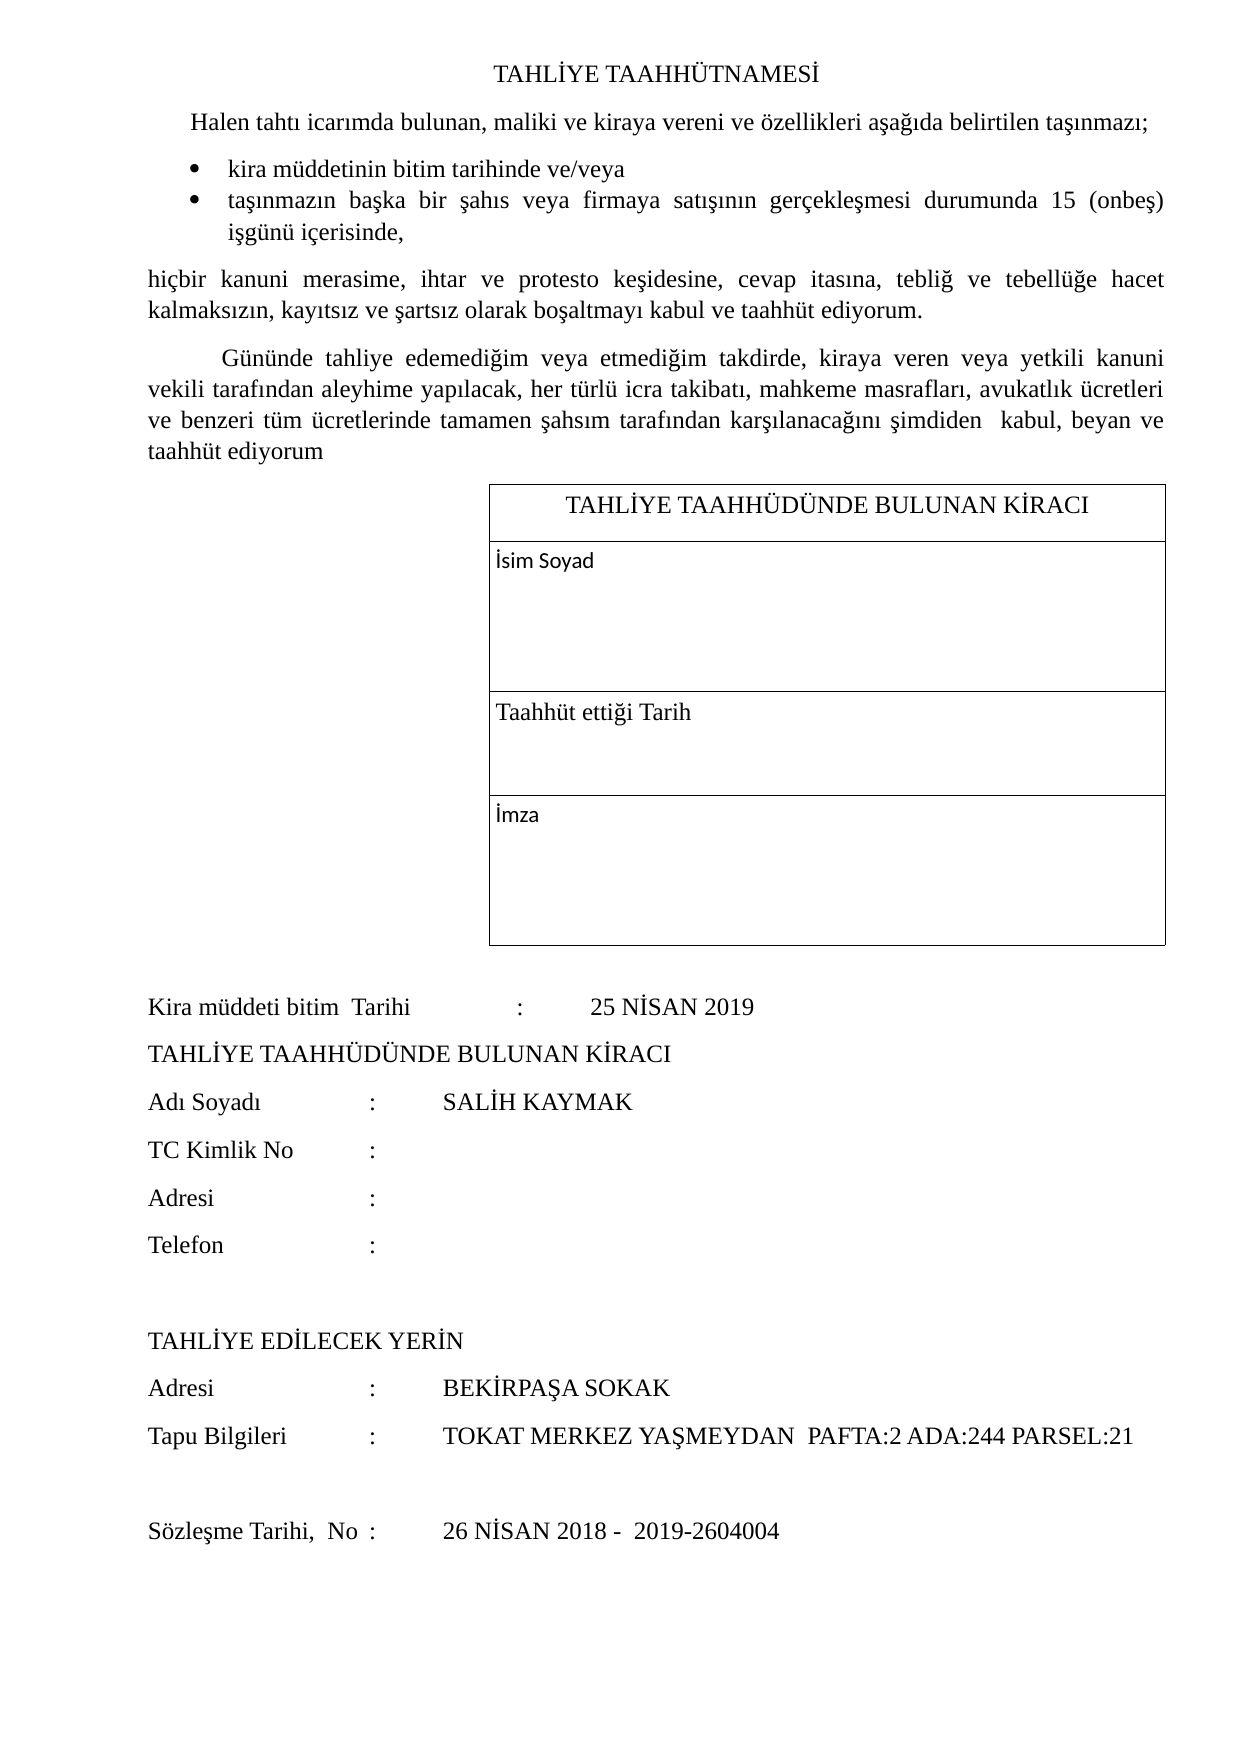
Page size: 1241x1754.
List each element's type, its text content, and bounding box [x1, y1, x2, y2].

table_cell Taahhüt ettiği Tarih [490, 692, 1165, 795]
text Halen tahtı icarımda bulunan, maliki ve kiraya vereni ve özellikleri aşağıda belirtilen taşınmazı; [148, 107, 1165, 136]
text TAHLİYE EDİLECEK YERİN [148, 1326, 1165, 1354]
text TAHLİYE TAAHHÜTNAMESİ [148, 59, 1165, 88]
text Tapu Bilgileri : TOKAT MERKEZ YAŞMEYDAN PAFTA:2 ADA:244 PARSEL:21 [148, 1421, 1165, 1450]
table_header TAHLİYE TAAHHÜDÜNDE BULUNAN KİRACI [490, 485, 1165, 541]
text TC Kimlik No : [148, 1135, 1165, 1164]
text Sözleşme Tarihi, No : 26 NİSAN 2018 - 2019-2604004 [148, 1516, 1165, 1544]
list taşınmazın başka bir şahıs veya firmaya satışının gerçekleşmesi durumunda 15 (onbeş) işgünü içerisinde, [190, 186, 1165, 245]
table_cell İsim Soyad [490, 542, 1165, 691]
text hiçbir kanuni merasime, ihtar ve protesto keşidesine, cevap itasına, tebliğ ve tebellüğe hacet kalmaksızın, kayıtsız ve şartsız olarak boşaltmayı kabul ve taahhüt ediyorum. [148, 264, 1165, 324]
list kira müddetinin bitim tarihinde ve/veya [190, 154, 1165, 183]
text TAHLİYE TAAHHÜDÜNDE BULUNAN KİRACI [148, 1039, 1165, 1068]
text Gününde tahliye edemediğim veya etmediğim takdirde, kiraya veren veya yetkili kanuni vekili tarafından aleyhime yapılacak, her türlü icra takibatı, mahkeme masrafları, avukatlık ücretleri ve benzeri tüm ücretlerinde tamamen şahsım tarafından karşılanacağını şimdiden kabul, beyan ve taahhüt ediyorum [148, 343, 1165, 465]
text Adresi : BEKİRPAŞA SOKAK [148, 1373, 1165, 1402]
text Adresi : [148, 1183, 1165, 1211]
table_cell İmza [490, 796, 1165, 945]
text Adı Soyadı : SALİH KAYMAK [148, 1087, 1165, 1116]
text Telefon : [148, 1230, 1165, 1259]
text Kira müddeti bitim Tarihi : 25 NİSAN 2019 [148, 992, 1165, 1021]
